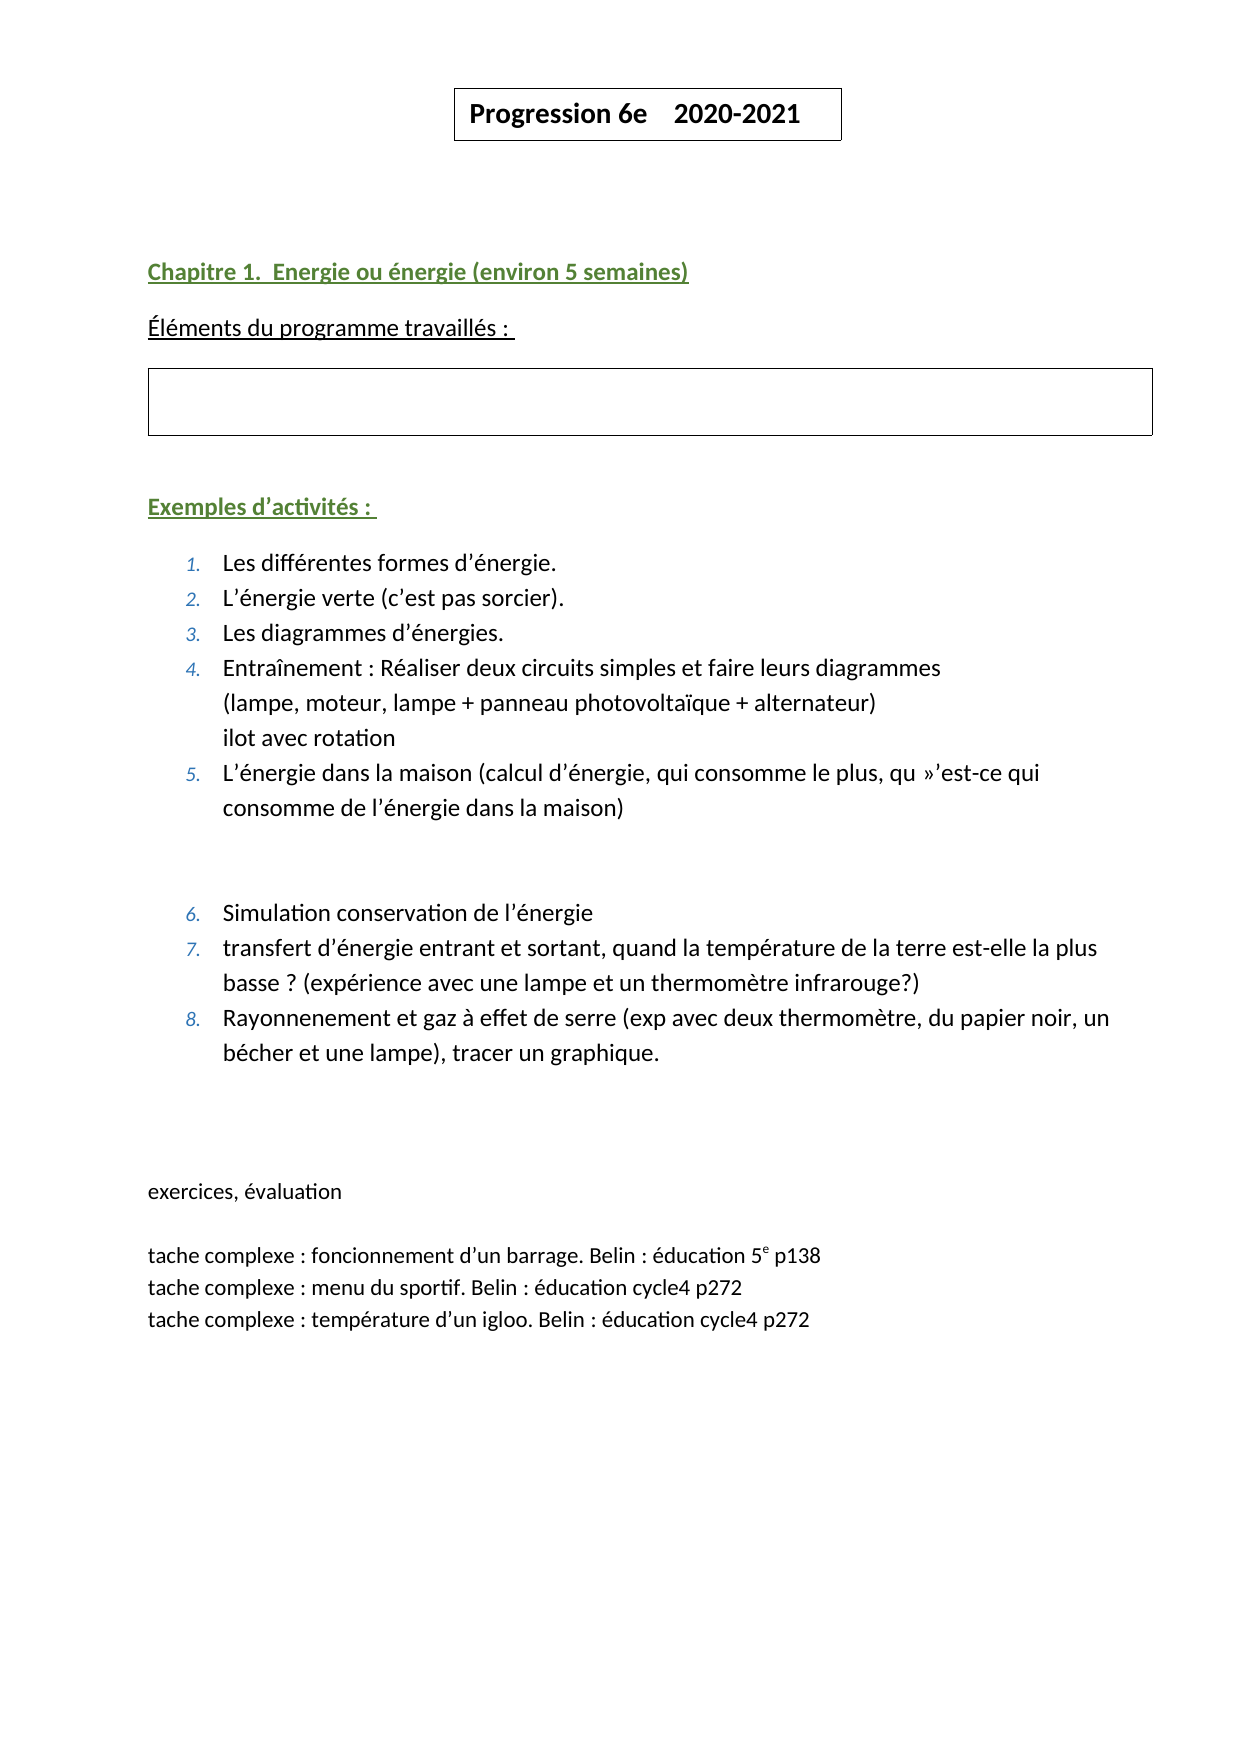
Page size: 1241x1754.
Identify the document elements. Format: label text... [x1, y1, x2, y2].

list tache complexe : menu du sportif. Belin : éducation cycle4 p272 [148, 1273, 1152, 1301]
list transfert d’énergie entrant et sortant, quand la température de la terre est-elle la plus basse ? (expérience avec une lampe et un thermomètre infrarouge?) [185, 932, 1152, 997]
text Progression 6e 2020-2021 [469, 96, 826, 131]
table_header [149, 369, 1152, 435]
list ilot avec rotation [223, 722, 1152, 752]
list Entraînement : Réaliser deux circuits simples et faire leurs diagrammes [185, 652, 1152, 682]
list Les différentes formes d’énergie. [185, 547, 1152, 577]
list exercices, évaluation [148, 1177, 1152, 1205]
text Éléments du programme travaillés : [148, 312, 1152, 342]
text Chapitre 1. Energie ou énergie (environ 5 semaines) [148, 256, 1152, 287]
list Simulation conservation de l’énergie [185, 897, 1152, 927]
list (lampe, moteur, lampe + panneau photovoltaïque + alternateur) [223, 687, 1152, 717]
list tache complexe : foncionnement d’un barrage. Belin : éducation 5e p138 [148, 1241, 1152, 1269]
list Les diagrammes d’énergies. [185, 617, 1152, 647]
list tache complexe : température d’un igloo. Belin : éducation cycle4 p272 [148, 1306, 1152, 1333]
list L’énergie verte (c’est pas sorcier). [185, 582, 1152, 612]
text Exemples d’activités : [148, 491, 1152, 521]
list Rayonnenement et gaz à effet de serre (exp avec deux thermomètre, du papier noir, un bécher et une lampe), tracer un graphique. [185, 1002, 1152, 1067]
list L’énergie dans la maison (calcul d’énergie, qui consomme le plus, qu »’est-ce qui consomme de l’énergie dans la maison) [185, 757, 1152, 822]
